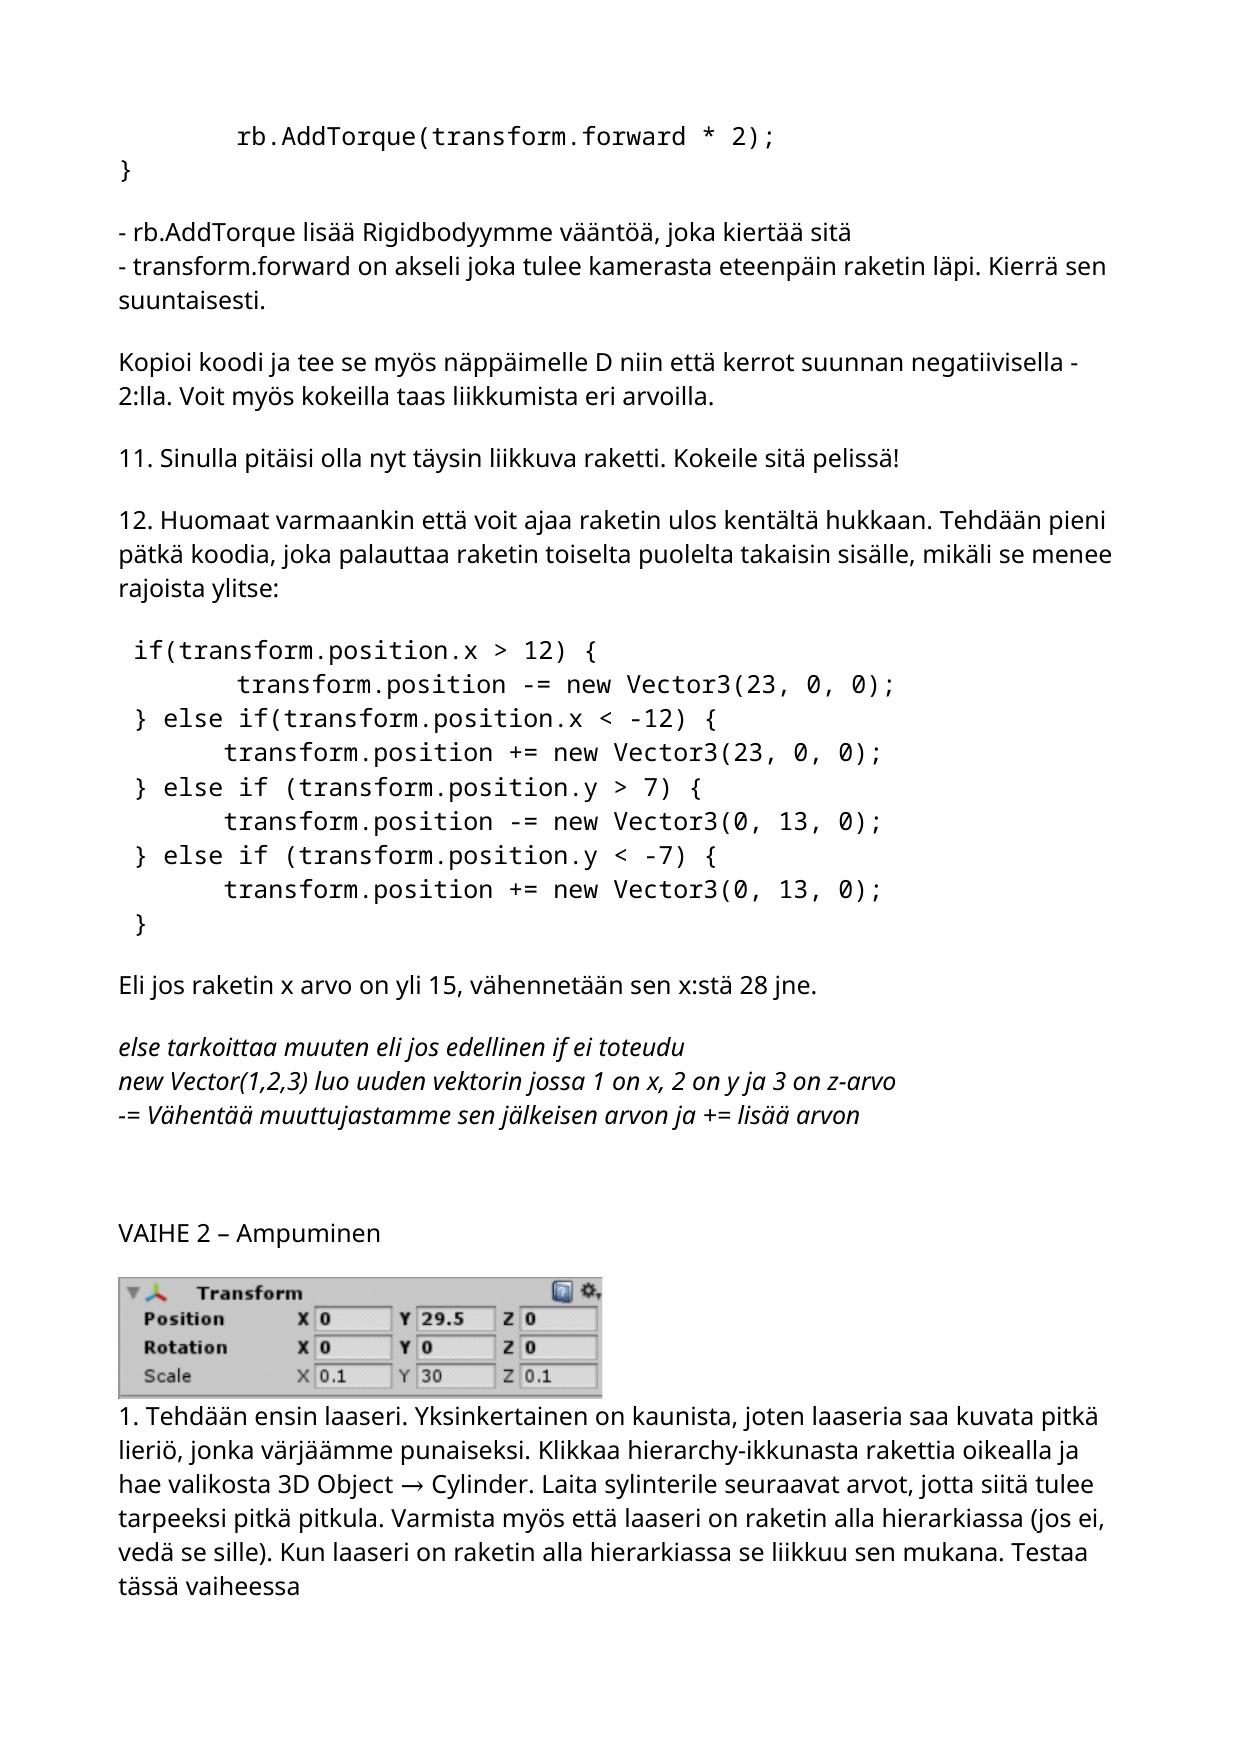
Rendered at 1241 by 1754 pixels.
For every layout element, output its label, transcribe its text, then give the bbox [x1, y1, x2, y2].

text Eli jos raketin x arvo on yli 15, vähennetään sen x:stä 28 jne. [118, 967, 1122, 1002]
text } [118, 905, 1122, 939]
text transform.position -= new Vector3(0, 13, 0); [118, 803, 1122, 837]
text 12. Huomaat varmaankin että voit ajaa raketin ulos kentältä hukkaan. Tehdään pieni pätkä koodia, joka palauttaa raketin toiselta puolelta takaisin sisälle, mikäli se menee rajoista ylitse: [118, 503, 1122, 605]
text if(transform.position.x > 12) { [118, 633, 1122, 667]
text -= Vähentää muuttujastamme sen jälkeisen arvon ja += lisää arvon [118, 1098, 1122, 1132]
text 1. Tehdään ensin laaseri. Yksinkertainen on kaunista, joten laaseria saa kuvata pitkä lieriö, jonka värjäämme punaiseksi. Klikkaa hierarchy-ikkunasta rakettia oikealla ja hae valikosta 3D Object → Cylinder. Laita sylinterile seuraavat arvot, jotta siitä tulee tarpeeksi pitkä pitkula. Varmista myös että laaseri on raketin alla hierarkiassa (jos ei, vedä se sille). Kun laaseri on raketin alla hierarkiassa se liikkuu sen mukana. Testaa tässä vaiheessa [118, 1398, 1122, 1603]
text Kopioi koodi ja tee se myös näppäimelle D niin että kerrot suunnan negatiivisella -2:lla. Voit myös kokeilla taas liikkumista eri arvoilla. [118, 344, 1122, 413]
text else tarkoittaa muuten eli jos edellinen if ei toteudu [118, 1029, 1122, 1064]
text } else if(transform.position.x < -12) { [118, 701, 1122, 735]
text new Vector(1,2,3) luo uuden vektorin jossa 1 on x, 2 on y ja 3 on z-arvo [118, 1064, 1122, 1098]
text transform.position -= new Vector3(23, 0, 0); [118, 667, 1122, 701]
text VAIHE 2 – Ampuminen [118, 1216, 1122, 1250]
text transform.position += new Vector3(0, 13, 0); [118, 871, 1122, 905]
text rb.AddTorque(transform.forward * 2); [118, 118, 1122, 152]
text } [118, 152, 1122, 186]
text } else if (transform.position.y < -7) { [118, 837, 1122, 871]
text - rb.AddTorque lisää Rigidbodyymme vääntöä, joka kiertää sitä [118, 214, 1122, 248]
text } else if (transform.position.y > 7) { [118, 769, 1122, 803]
text - transform.forward on akseli joka tulee kamerasta eteenpäin raketin läpi. Kierrä sen suuntaisesti. [118, 248, 1122, 316]
text transform.position += new Vector3(23, 0, 0); [118, 735, 1122, 769]
text 11. Sinulla pitäisi olla nyt täysin liikkuva raketti. Kokeile sitä pelissä! [118, 441, 1122, 475]
